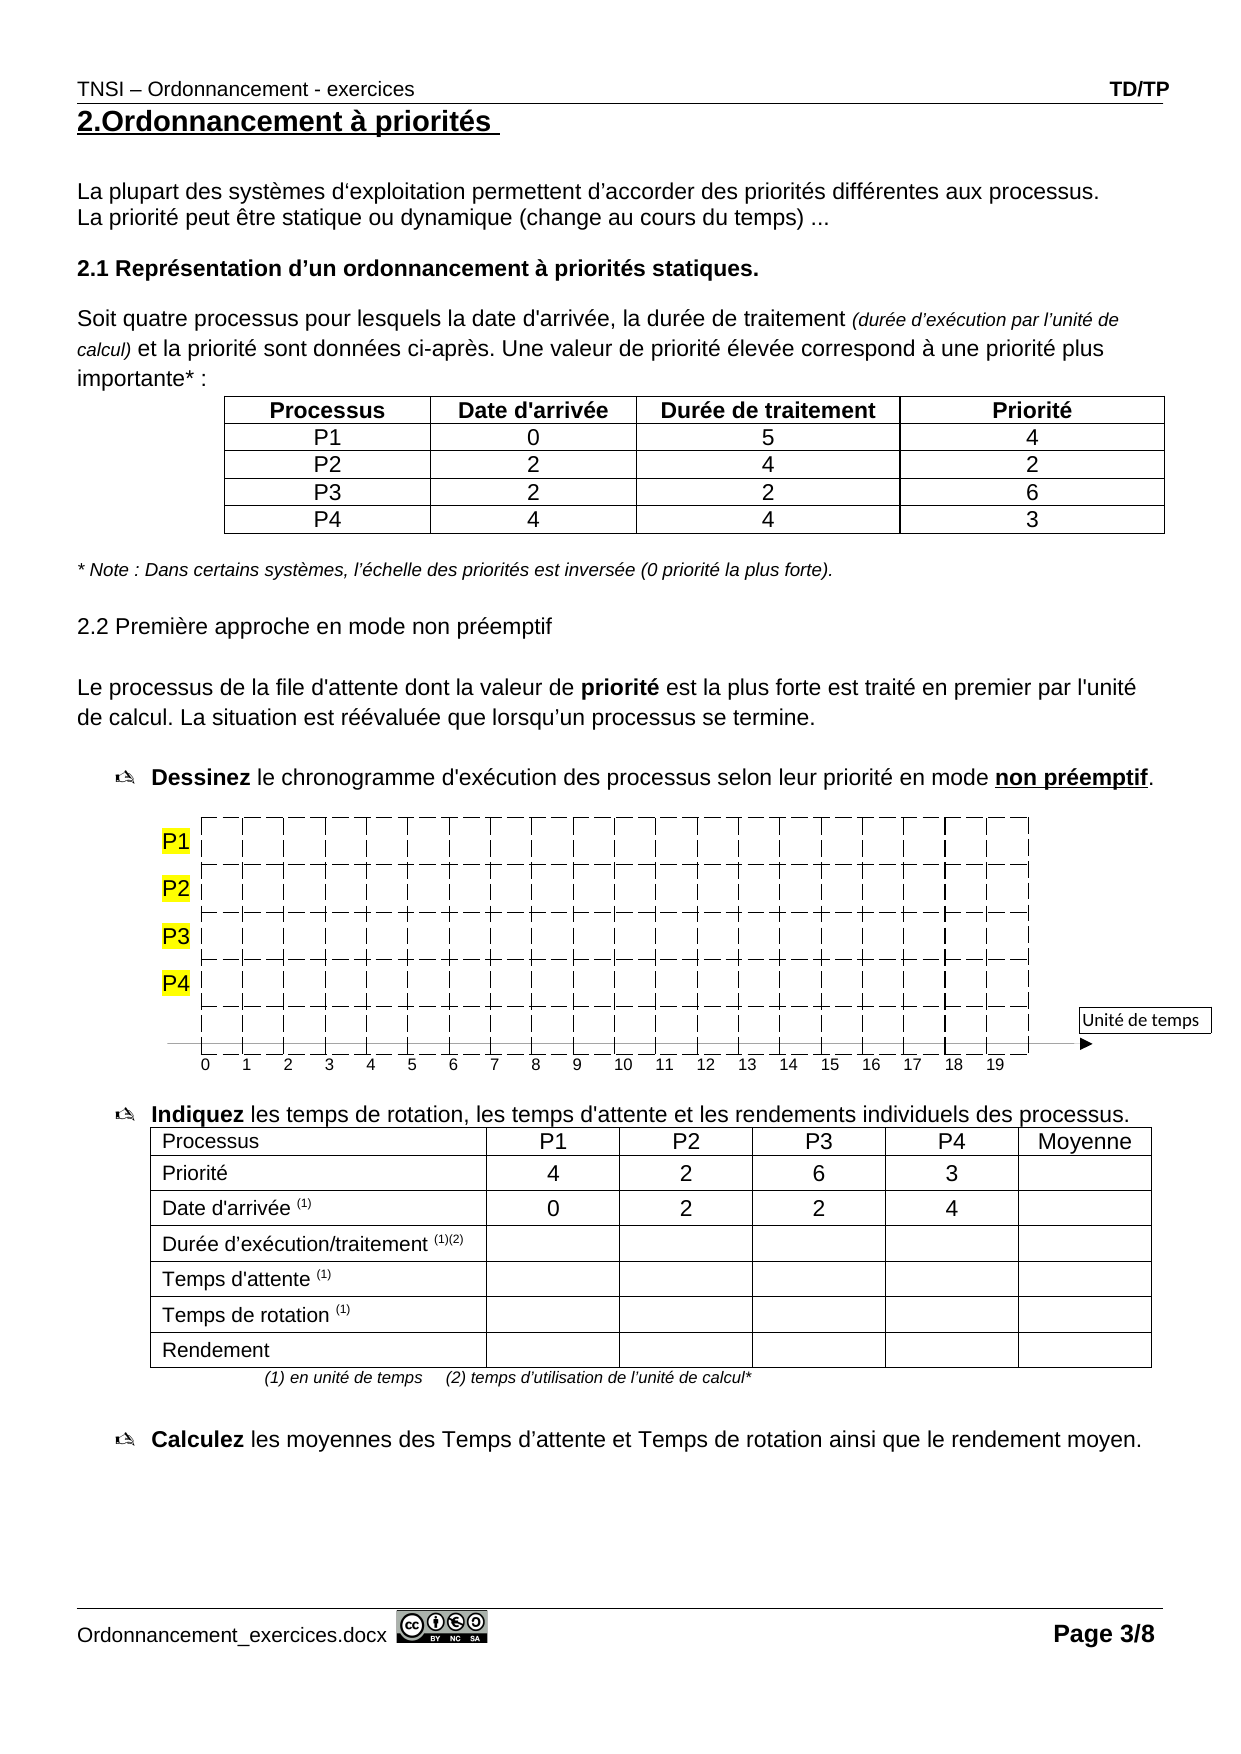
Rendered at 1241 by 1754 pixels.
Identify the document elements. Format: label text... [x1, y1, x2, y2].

table_cell 1 [243, 1054, 284, 1101]
table_cell [614, 864, 656, 912]
table_cell 4 [487, 1156, 619, 1190]
table_cell [1019, 1333, 1151, 1367]
table_cell 6 [449, 1054, 490, 1101]
table_cell [325, 959, 366, 1006]
table_cell [1019, 1297, 1151, 1332]
table_cell [987, 1044, 1028, 1053]
table_cell 5 [637, 424, 899, 450]
table_cell [284, 1044, 325, 1053]
table_cell [449, 912, 490, 959]
table_cell 2 [901, 451, 1164, 478]
table_cell 17 [904, 1054, 945, 1101]
table_header [573, 817, 614, 864]
table_cell [449, 1006, 490, 1043]
table_cell [243, 1044, 283, 1053]
table_cell [945, 959, 986, 1006]
table_cell [886, 1226, 1018, 1261]
table_header [532, 817, 573, 864]
table_cell [490, 864, 532, 912]
table_cell [780, 1006, 821, 1043]
table_cell [738, 864, 780, 912]
table_cell [697, 912, 738, 959]
table_cell [780, 1044, 821, 1053]
table_cell [904, 959, 945, 1006]
table_cell [753, 1226, 885, 1261]
table_cell [366, 1006, 408, 1043]
table_cell [367, 1044, 407, 1053]
table_header [201, 817, 242, 864]
table_cell [821, 959, 862, 1006]
table_header [243, 817, 284, 864]
table_cell [449, 864, 490, 912]
text Le processus de la file d'attente dont la valeur de priorité est la plus forte est traité en premier par l'unité de calcul. La situation est réévaluée que lorsqu’un processus se termine. [77, 674, 1163, 730]
table_cell [862, 959, 904, 1006]
table_cell [532, 959, 573, 1006]
picture [396, 1610, 488, 1643]
table_cell [532, 1006, 573, 1043]
table_cell [325, 864, 366, 912]
table_cell 2 [284, 1054, 325, 1101]
table_cell Rendement [151, 1333, 486, 1367]
text Soit quatre processus pour lesquels la date d'arrivée, la durée de traitement (durée d’exécution par l’unité de calcul) et la priorité sont données ci-après. Une valeur de priorité élevée correspond à une priorité plus importante* : [77, 305, 1163, 392]
table_cell [284, 959, 325, 1006]
table_cell 12 [697, 1054, 738, 1101]
table_cell [408, 959, 449, 1006]
table_cell [753, 1333, 885, 1367]
table_cell 16 [862, 1054, 904, 1101]
table_cell [614, 959, 656, 1006]
table_cell 5 [408, 1054, 449, 1101]
table_cell [863, 1044, 903, 1053]
table_cell [1019, 1156, 1151, 1190]
table_cell Temps d'attente (1) [151, 1262, 486, 1296]
table_header P4 [886, 1128, 1018, 1154]
table_cell 6 [753, 1156, 885, 1190]
table_header [490, 817, 532, 864]
table_cell [946, 1044, 986, 1053]
table_cell [620, 1226, 752, 1261]
table_cell [821, 1006, 862, 1043]
table_cell [532, 1044, 573, 1053]
table_header Priorité [901, 397, 1164, 423]
table_cell [151, 1006, 201, 1053]
table_header Processus [151, 1128, 486, 1154]
table_cell 10 [614, 1054, 656, 1101]
table_cell [615, 1044, 655, 1053]
table_cell [986, 959, 1028, 1006]
table_header [325, 817, 366, 864]
table_cell 3 [325, 1054, 366, 1101]
text * Note : Dans certains systèmes, l’échelle des priorités est inversée (0 priorité la plus forte). [77, 558, 1163, 580]
table_cell [1019, 1262, 1151, 1296]
table_cell [201, 864, 242, 912]
table_cell [243, 959, 284, 1006]
table_cell [698, 1044, 738, 1053]
table_cell [862, 912, 904, 959]
table_cell [886, 1262, 1018, 1296]
text La priorité peut être statique ou dynamique (change au cours du temps) ... [77, 204, 1163, 231]
table_cell Durée d’exécution/traitement (1)(2) [151, 1226, 486, 1261]
table_cell [573, 1006, 614, 1043]
table_cell [408, 912, 449, 959]
table_cell [325, 1006, 366, 1043]
table_cell [202, 1044, 242, 1053]
table_cell 4 [886, 1191, 1018, 1225]
table_header [821, 817, 862, 864]
table_header [408, 817, 449, 864]
table_cell [986, 1006, 1028, 1043]
table_cell [326, 1044, 366, 1053]
table_cell [487, 1333, 619, 1367]
text 2.Ordonnancement à priorités [77, 104, 1163, 137]
table_cell P2 [151, 864, 201, 912]
table_cell [487, 1297, 619, 1332]
table_cell [821, 912, 862, 959]
table_cell [408, 864, 449, 912]
table_cell 2 [620, 1191, 752, 1225]
table_header Date d'arrivée [431, 397, 636, 423]
table_cell [573, 912, 614, 959]
table_cell 0 [201, 1054, 242, 1101]
table_cell [656, 864, 697, 912]
table_cell [491, 1044, 531, 1053]
table_cell 2 [620, 1156, 752, 1190]
table_cell 4 [901, 424, 1164, 450]
table_cell 7 [490, 1054, 532, 1101]
table_cell 0 [487, 1191, 619, 1225]
table_cell [986, 864, 1028, 912]
table_cell [904, 912, 945, 959]
table_cell 19 [986, 1054, 1028, 1101]
table_cell [753, 1262, 885, 1296]
table_cell [886, 1333, 1018, 1367]
table_cell Temps de rotation (1) [151, 1297, 486, 1332]
table_cell [284, 1006, 325, 1043]
table_cell [904, 864, 945, 912]
table_header [697, 817, 738, 864]
table_header [862, 817, 904, 864]
table_cell [945, 1006, 986, 1043]
table_cell 11 [656, 1054, 697, 1101]
table_cell [532, 864, 573, 912]
text La plupart des systèmes d‘exploitation permettent d’accorder des priorités différentes aux processus. [77, 178, 1163, 204]
table_header [780, 817, 821, 864]
table_header [738, 817, 780, 864]
table_cell [151, 1054, 201, 1101]
text 2.1 Représentation d’un ordonnancement à priorités statiques. [77, 254, 1163, 281]
table_header [449, 817, 490, 864]
table_header Processus [225, 397, 430, 423]
table_cell [904, 1044, 944, 1053]
table_cell 4 [637, 506, 899, 532]
text 2.2 Première approche en mode non préemptif [77, 613, 1163, 640]
table_cell [620, 1262, 752, 1296]
table_header [945, 817, 986, 864]
table_cell [614, 1006, 656, 1043]
table_header [366, 817, 408, 864]
table_cell 13 [738, 1054, 780, 1101]
table_cell P1 [225, 424, 430, 450]
table_cell [738, 959, 780, 1006]
table_cell [487, 1262, 619, 1296]
table_cell [243, 1006, 284, 1043]
table_cell [780, 912, 821, 959]
table_cell [450, 1044, 490, 1053]
table_cell [574, 1044, 614, 1053]
table_cell [490, 1006, 532, 1043]
table_cell [822, 1044, 862, 1053]
table_cell [201, 912, 242, 959]
table_cell P3 [225, 479, 430, 505]
table_cell [904, 1006, 945, 1043]
table_cell 14 [780, 1054, 821, 1101]
table_cell [243, 864, 284, 912]
table_cell 3 [886, 1156, 1018, 1190]
table_cell [490, 959, 532, 1006]
table_header [986, 817, 1028, 864]
table_cell [945, 912, 986, 959]
table_cell 2 [753, 1191, 885, 1225]
table_cell 4 [431, 506, 636, 532]
table_cell [656, 959, 697, 1006]
table_cell [697, 1006, 738, 1043]
table_cell Date d'arrivée (1) [151, 1191, 486, 1225]
table_header [904, 817, 945, 864]
table_cell 2 [431, 451, 636, 478]
list Dessinez le chronogramme d'exécution des processus selon leur priorité en mode non préemptif. [114, 764, 1163, 791]
table_cell 2 [637, 479, 899, 505]
table_cell [449, 959, 490, 1006]
table_cell [614, 912, 656, 959]
table_cell [408, 1006, 449, 1043]
table_cell [821, 864, 862, 912]
table_cell Priorité [151, 1156, 486, 1190]
list Indiquez les temps de rotation, les temps d'attente et les rendements individuels des processus. [114, 1101, 1163, 1127]
table_cell 8 [532, 1054, 573, 1101]
table_header Moyenne [1019, 1128, 1151, 1154]
table_cell [739, 1044, 779, 1053]
table_header [614, 817, 656, 864]
table_cell [1019, 1191, 1151, 1225]
table_cell P4 [151, 959, 201, 1006]
table_cell [945, 864, 986, 912]
table_cell [490, 912, 532, 959]
table_cell [656, 1044, 697, 1053]
table_cell [656, 1006, 697, 1043]
table_cell [366, 959, 408, 1006]
table_cell [243, 912, 284, 959]
table_cell [886, 1297, 1018, 1332]
table_cell [697, 864, 738, 912]
table_cell [697, 959, 738, 1006]
table_header P1 [151, 817, 201, 864]
table_cell [532, 912, 573, 959]
table_cell [862, 1006, 904, 1043]
table_cell [620, 1297, 752, 1332]
table_cell 4 [637, 451, 899, 478]
table_cell [780, 959, 821, 1006]
table_cell 2 [431, 479, 636, 505]
table_cell [284, 912, 325, 959]
table_cell [780, 864, 821, 912]
table_cell [366, 912, 408, 959]
table_cell [986, 912, 1028, 959]
table_cell [738, 1006, 780, 1043]
table_cell [753, 1297, 885, 1332]
table_cell [656, 912, 697, 959]
table_cell 0 [431, 424, 636, 450]
table_header [284, 817, 325, 864]
table_cell [620, 1333, 752, 1367]
table_cell [1019, 1226, 1151, 1261]
table_cell [573, 959, 614, 1006]
table_cell [738, 912, 780, 959]
table_cell P2 [225, 451, 430, 478]
table_cell [201, 1006, 242, 1043]
table_cell 15 [821, 1054, 862, 1101]
table_cell [366, 864, 408, 912]
table_cell P4 [225, 506, 430, 532]
table_header P1 [487, 1128, 619, 1154]
table_cell [487, 1226, 619, 1261]
table_cell P3 [151, 912, 201, 959]
table_cell 9 [573, 1054, 614, 1101]
table_cell 4 [366, 1054, 408, 1101]
table_header Durée de traitement [637, 397, 899, 423]
table_header P3 [753, 1128, 885, 1154]
table_cell 6 [901, 479, 1164, 505]
table_cell [573, 864, 614, 912]
table_cell [862, 864, 904, 912]
list Calculez les moyennes des Temps d’attente et Temps de rotation ainsi que le rendement moyen. [114, 1426, 1163, 1452]
table_cell [284, 864, 325, 912]
table_header P2 [620, 1128, 752, 1154]
table_header [656, 817, 697, 864]
table_cell [408, 1044, 449, 1053]
table_cell [201, 959, 242, 1006]
table_cell 18 [945, 1054, 986, 1101]
text (1) en unité de temps (2) temps d’utilisation de l’unité de calcul* [264, 1368, 1163, 1387]
table_cell 3 [901, 506, 1164, 532]
table_cell [325, 912, 366, 959]
